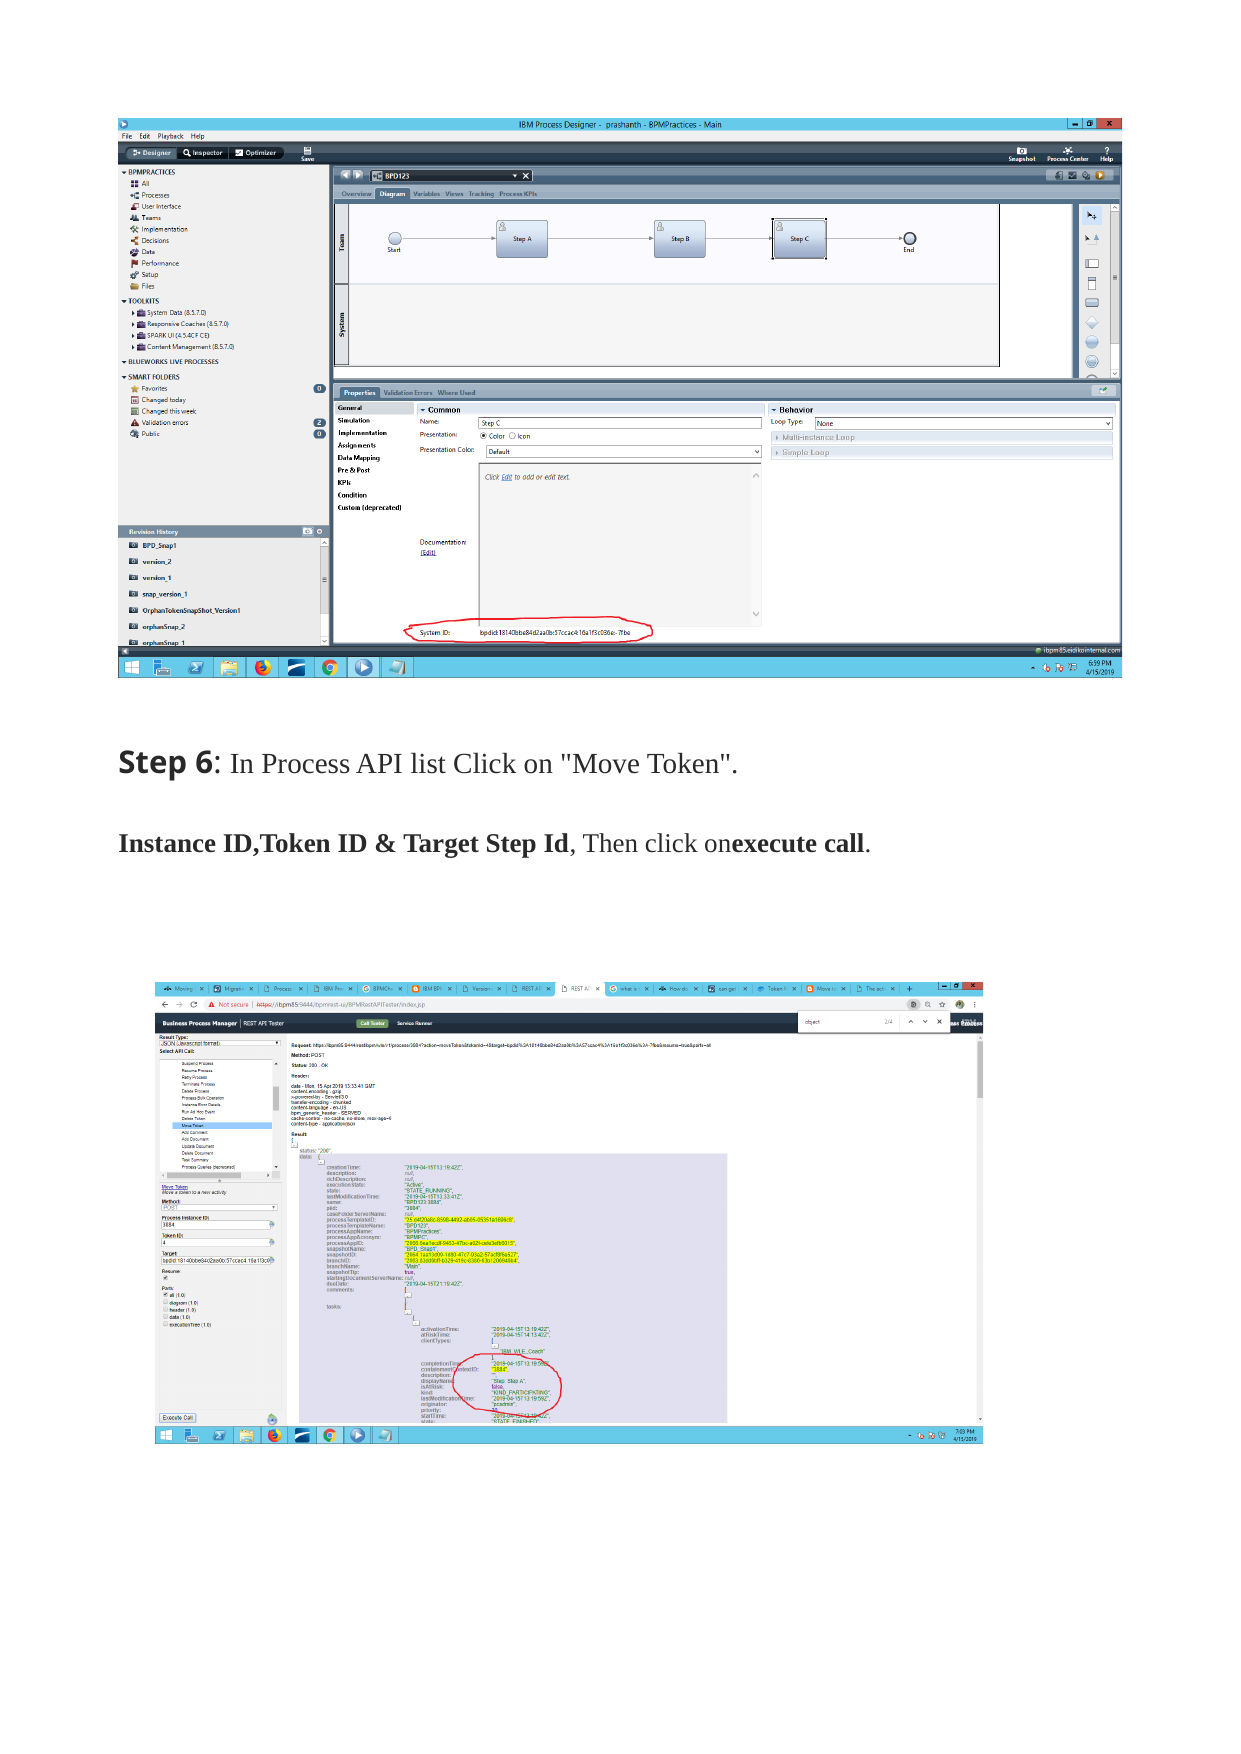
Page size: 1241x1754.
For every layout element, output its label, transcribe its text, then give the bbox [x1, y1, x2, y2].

picture [118, 118, 1123, 678]
picture [155, 982, 984, 1444]
text Instance ID,Token ID & Target Step Id, Then click onexecute call. [118, 825, 1122, 859]
text Step 6: In Process API list Click on "Move Token". [118, 740, 1122, 783]
